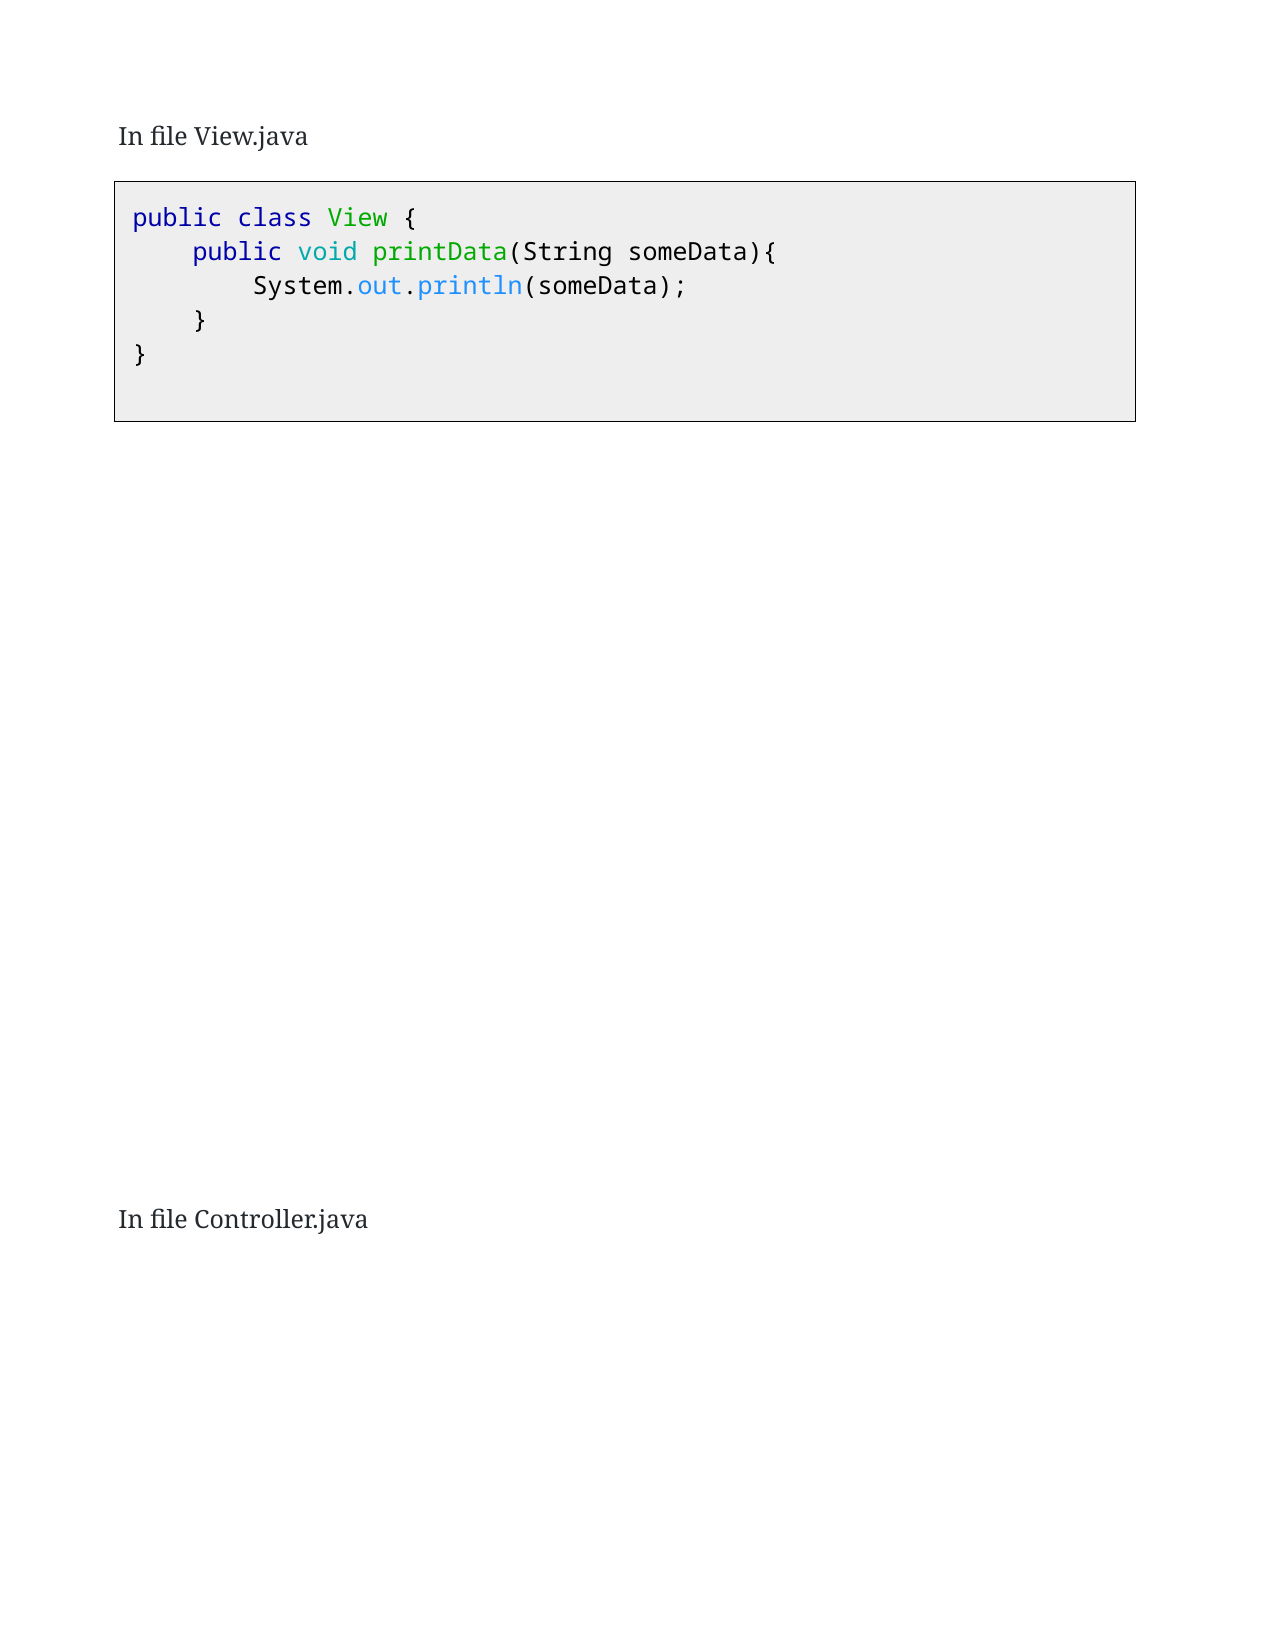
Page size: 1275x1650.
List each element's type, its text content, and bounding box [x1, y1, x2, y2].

text In file View.java [118, 118, 1157, 152]
text In file Controller.java [118, 1202, 1157, 1236]
